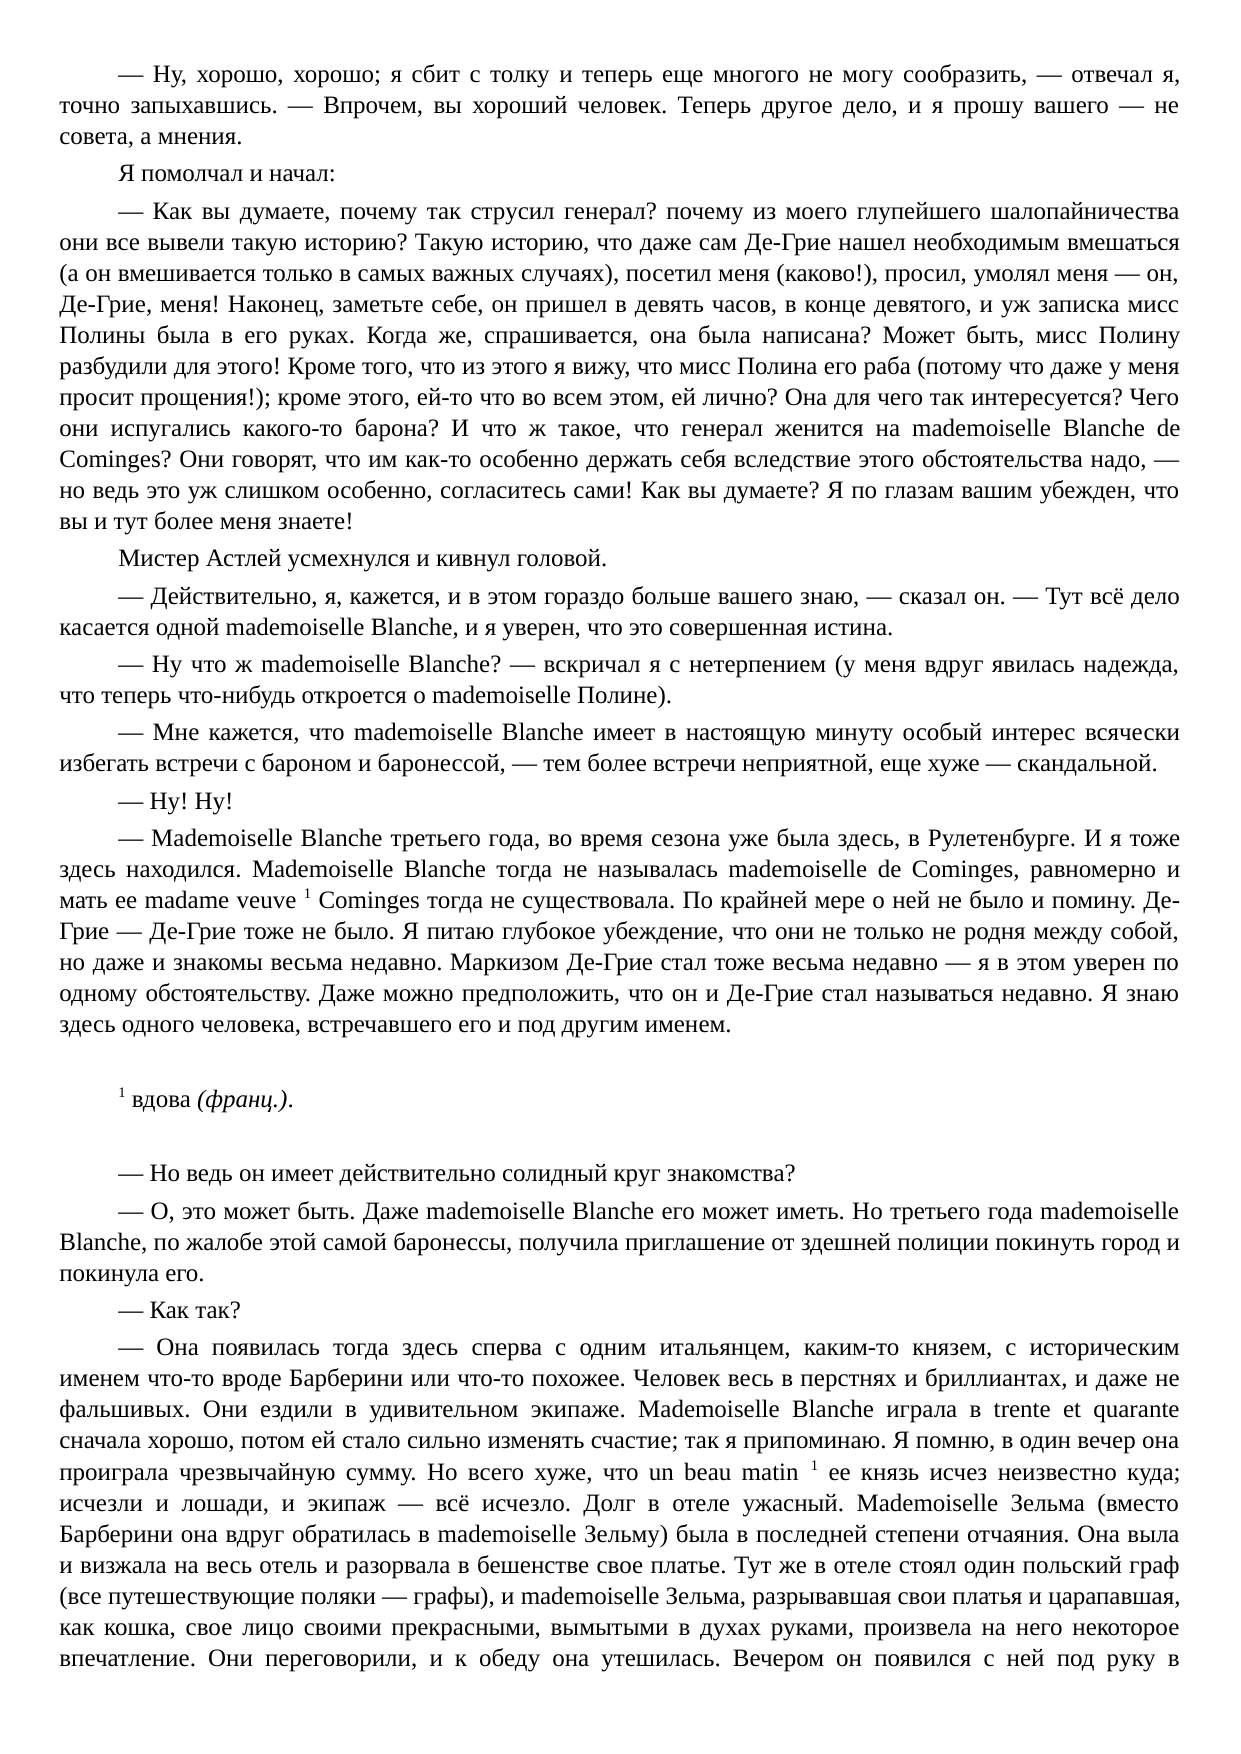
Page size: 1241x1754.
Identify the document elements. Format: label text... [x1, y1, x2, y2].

text — Мне кажется, что mademoiselle Blanche имеет в настоящую минуту особый интерес всячески избегать встречи с бароном и баронессой, — тем более встречи неприятной, еще хуже — скандальной. [59, 717, 1181, 777]
text — Но ведь он имеет действительно солидный круг знакомства? [59, 1158, 1181, 1187]
text 1 вдова (франц.). [59, 1084, 1181, 1113]
text — Как вы думаете, почему так струсил генерал? почему из моего глупейшего шалопайничества они все вывели такую историю? Такую историю, что даже сам Де-Грие нашел необходимым вмешаться (а он вмешивается только в самых важных случаях), посетил меня (каково!), просил, умолял меня — он, Де-Грие, меня! Наконец, заметьте себе, он пришел в девять часов, в конце девятого, и уж записка мисс Полины была в его руках. Когда же, спрашивается, она была написана? Может быть, мисс Полину разбудили для этого! Кроме того, что из этого я вижу, что мисс Полина его раба (потому что даже у меня просит прощения!); кроме этого, ей-то что во всем этом, ей лично? Она для чего так интересуется? Чего они испугались какого-то барона? И что ж такое, что генерал женится на mademoiselle Blanche de Cominges? Они говорят, что им как-то особенно держать себя вследствие этого обстоятельства надо, — но ведь это уж слишком особенно, согласитесь сами! Как вы думаете? Я по глазам вашим убежден, что вы и тут более меня знаете! [59, 196, 1181, 535]
text — Она появилась тогда здесь сперва с одним итальянцем, каким-то князем, с историческим именем что-то вроде Барберини или что-то похожее. Человек весь в перстнях и бриллиантах, и даже не фальшивых. Они ездили в удивительном экипаже. Mademoiselle Blanche играла в trente et quarante сначала хорошо, потом ей стало сильно изменять счастие; так я припоминаю. Я помню, в один вечер она проиграла чрезвычайную сумму. Но всего хуже, что un beau matin 1 ее князь исчез неизвестно куда; исчезли и лошади, и экипаж — всё исчезло. Долг в отеле ужасный. Mademoiselle Зельма (вместо Барберини она вдруг обратилась в mademoiselle Зельму) была в последней степени отчаяния. Она выла и визжала на весь отель и разорвала в бешенстве свое платье. Тут же в отеле стоял один польский граф (все путешествующие поляки — графы), и mademoiselle Зельма, разрывавшая свои платья и царапавшая, как кошка, свое лицо своими прекрасными, вымытыми в духах руками, произвела на него некоторое впечатление. Они переговорили, и к обеду она утешилась. Вечером он появился с ней под руку в [59, 1332, 1181, 1672]
text — Ну что ж mademoiselle Blanche? — вскричал я с нетерпением (у меня вдруг явилась надежда, что теперь что-нибудь откроется о mademoiselle Полине). [59, 649, 1181, 709]
text Мистер Астлей усмехнулся и кивнул головой. [59, 543, 1181, 572]
text — Действительно, я, кажется, и в этом гораздо больше вашего знаю, — сказал он. — Тут всё дело касается одной mademoiselle Blanche, и я уверен, что это совершенная истина. [59, 581, 1181, 641]
text — Ну! Ну! [59, 786, 1181, 814]
text — Ну, хорошо, хорошо; я сбит с толку и теперь еще многого не могу сообразить, — отвечал я, точно запыхавшись. — Впрочем, вы хороший человек. Теперь другое дело, и я прошу вашего — не совета, а мнения. [59, 59, 1181, 150]
text — Как так? [59, 1295, 1181, 1324]
text — Mademoiselle Blanche третьего года, во время сезона уже была здесь, в Рулетенбурге. И я тоже здесь находился. Mademoiselle Blanche тогда не называлась mademoiselle de Cominges, равномерно и мать ее madame veuve 1 Cominges тогда не существовала. По крайней мере о ней не было и помину. Де-Грие — Де-Грие тоже не было. Я питаю глубокое убеждение, что они не только не родня между собой, но даже и знакомы весьма недавно. Маркизом Де-Грие стал тоже весьма недавно — я в этом уверен по одному обстоятельству. Даже можно предположить, что он и Де-Грие стал называться недавно. Я знаю здесь одного человека, встречавшего его и под другим именем. [59, 823, 1181, 1038]
text — О, это может быть. Даже mademoiselle Blanche его может иметь. Но третьего года mademoiselle Blanche, по жалобе этой самой баронессы, получила приглашение от здешней полиции покинуть город и покинула его. [59, 1196, 1181, 1287]
text Я помолчал и начал: [59, 158, 1181, 187]
